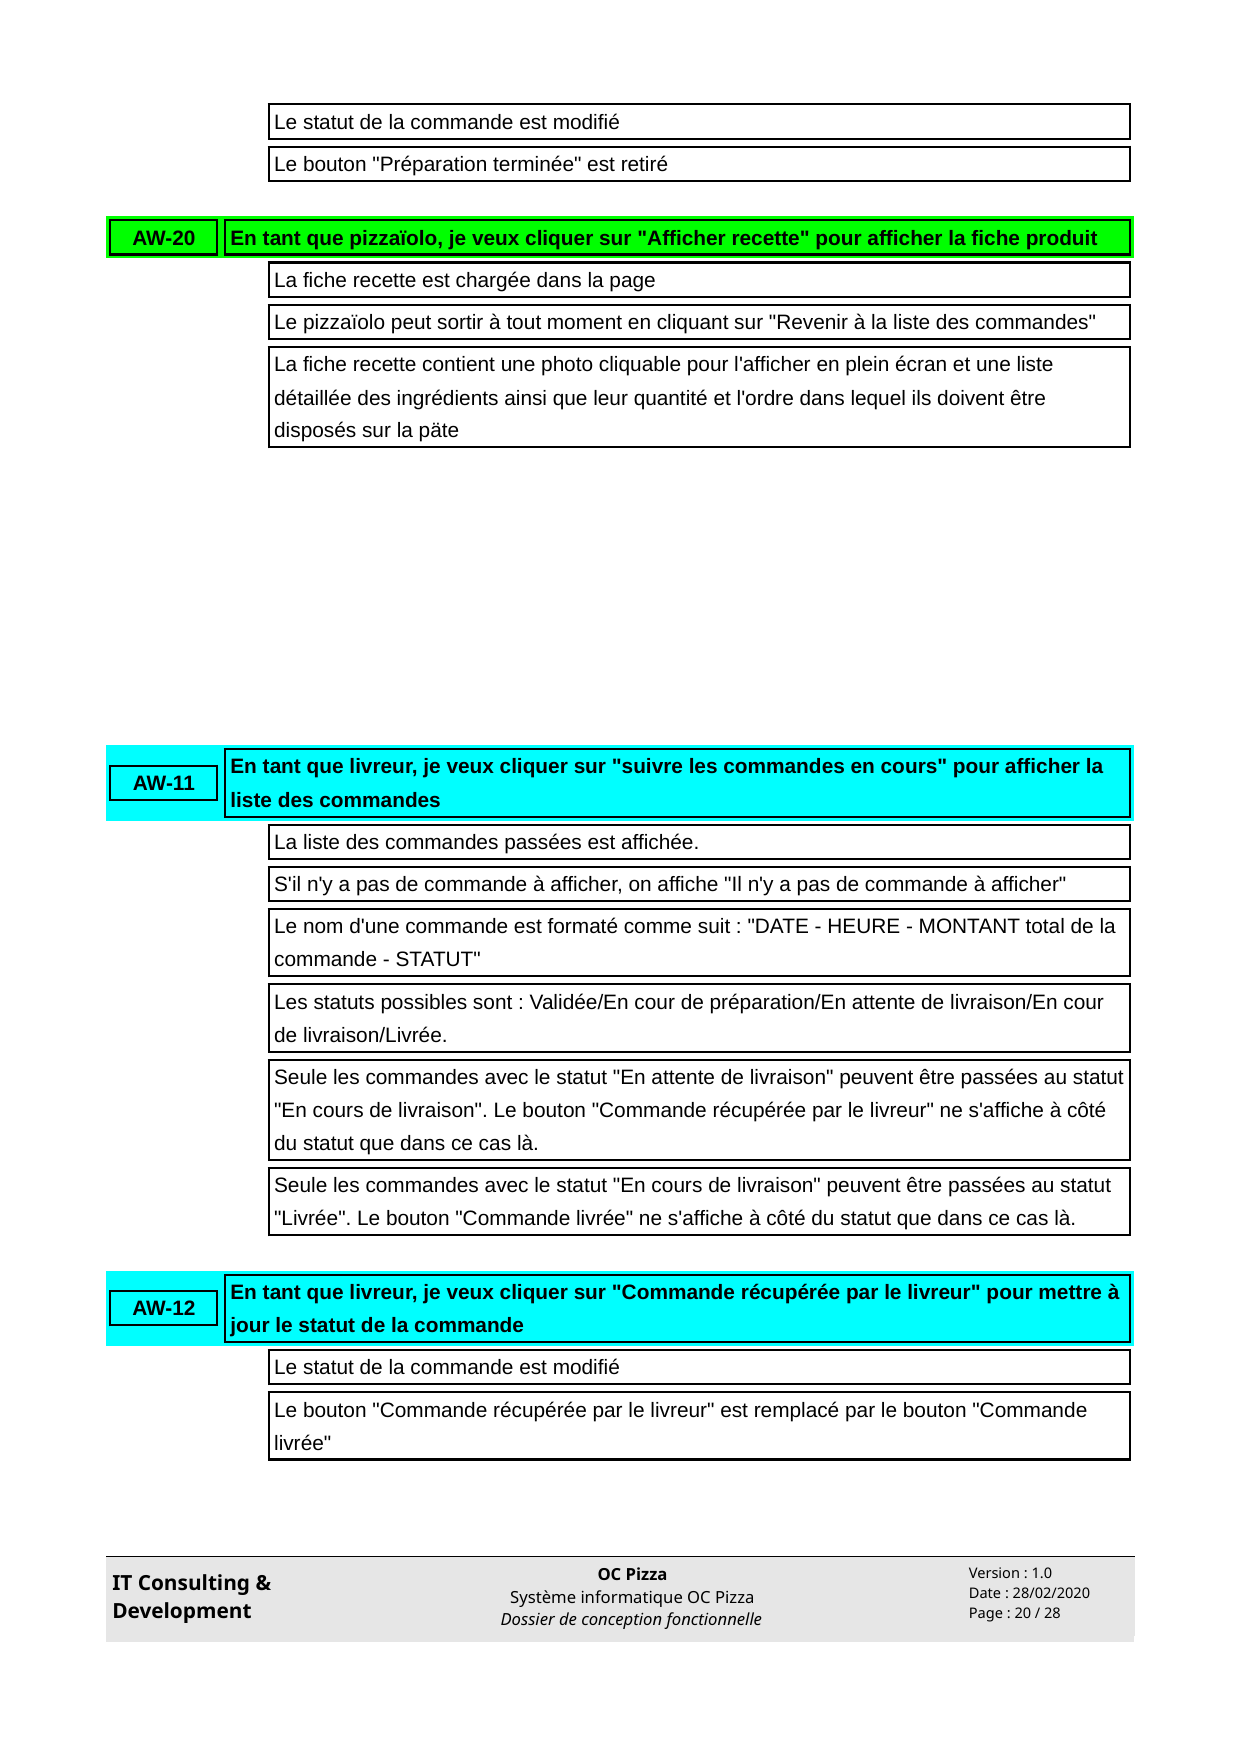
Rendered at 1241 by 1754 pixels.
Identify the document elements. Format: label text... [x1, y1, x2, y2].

table_header En tant que pizzaïolo, je veux cliquer sur "Afficher recette" pour afficher la fiche produit [221, 216, 1134, 258]
table_cell [221, 100, 265, 143]
table_cell [106, 821, 221, 1239]
table_cell [221, 1164, 265, 1239]
table_cell [221, 863, 265, 905]
table_cell [221, 259, 265, 301]
table_cell Le bouton "Préparation terminée" est retiré [265, 143, 1134, 185]
table_cell [106, 259, 221, 451]
table_cell Le bouton "Commande récupérée par le livreur" est remplacé par le bouton "Commande livrée" [265, 1388, 1134, 1463]
table_cell [221, 1346, 265, 1388]
table_header AW-12 [106, 1271, 221, 1346]
table_cell [221, 905, 265, 980]
table_cell [221, 301, 265, 343]
table_cell Le pizzaïolo peut sortir à tout moment en cliquant sur "Revenir à la liste des commandes" [265, 301, 1134, 343]
table_cell [221, 1056, 265, 1164]
table_cell Le nom d'une commande est formaté comme suit : "DATE - HEURE - MONTANT total de la commande - STATUT" [265, 905, 1134, 980]
table_cell [221, 980, 265, 1056]
table_cell [106, 1346, 221, 1463]
table_header En tant que livreur, je veux cliquer sur "Commande récupérée par le livreur" pour mettre à jour le statut de la commande [221, 1271, 1134, 1346]
table_cell [106, 100, 221, 185]
table_cell [221, 1388, 265, 1463]
table_cell Le statut de la commande est modifié [265, 100, 1134, 143]
table_cell [221, 821, 265, 863]
table_cell Les statuts possibles sont : Validée/En cour de préparation/En attente de livraison/En cour de livraison/Livrée. [265, 980, 1134, 1056]
table_header En tant que livreur, je veux cliquer sur "suivre les commandes en cours" pour afficher la liste des commandes [221, 745, 1134, 821]
table_cell S'il n'y a pas de commande à afficher, on affiche "Il n'y a pas de commande à afficher" [265, 863, 1134, 905]
table_cell Seule les commandes avec le statut "En attente de livraison" peuvent être passées au statut "En cours de livraison". Le bouton "Commande récupérée par le livreur" ne s'affiche à côté du statut que dans ce cas là. [265, 1056, 1134, 1164]
table_cell La fiche recette est chargée dans la page [265, 259, 1134, 301]
table_header AW-20 [106, 216, 221, 258]
table_cell Le statut de la commande est modifié [265, 1346, 1134, 1388]
table_cell La fiche recette contient une photo cliquable pour l'afficher en plein écran et une liste détaillée des ingrédients ainsi que leur quantité et l'ordre dans lequel ils doivent être disposés sur la päte [265, 343, 1134, 451]
table_cell Seule les commandes avec le statut "En cours de livraison" peuvent être passées au statut "Livrée". Le bouton "Commande livrée" ne s'affiche à côté du statut que dans ce cas là. [265, 1164, 1134, 1239]
table_header AW-11 [106, 745, 221, 821]
table_cell [221, 143, 265, 185]
table_cell La liste des commandes passées est affichée. [265, 821, 1134, 863]
table_cell [221, 343, 265, 451]
